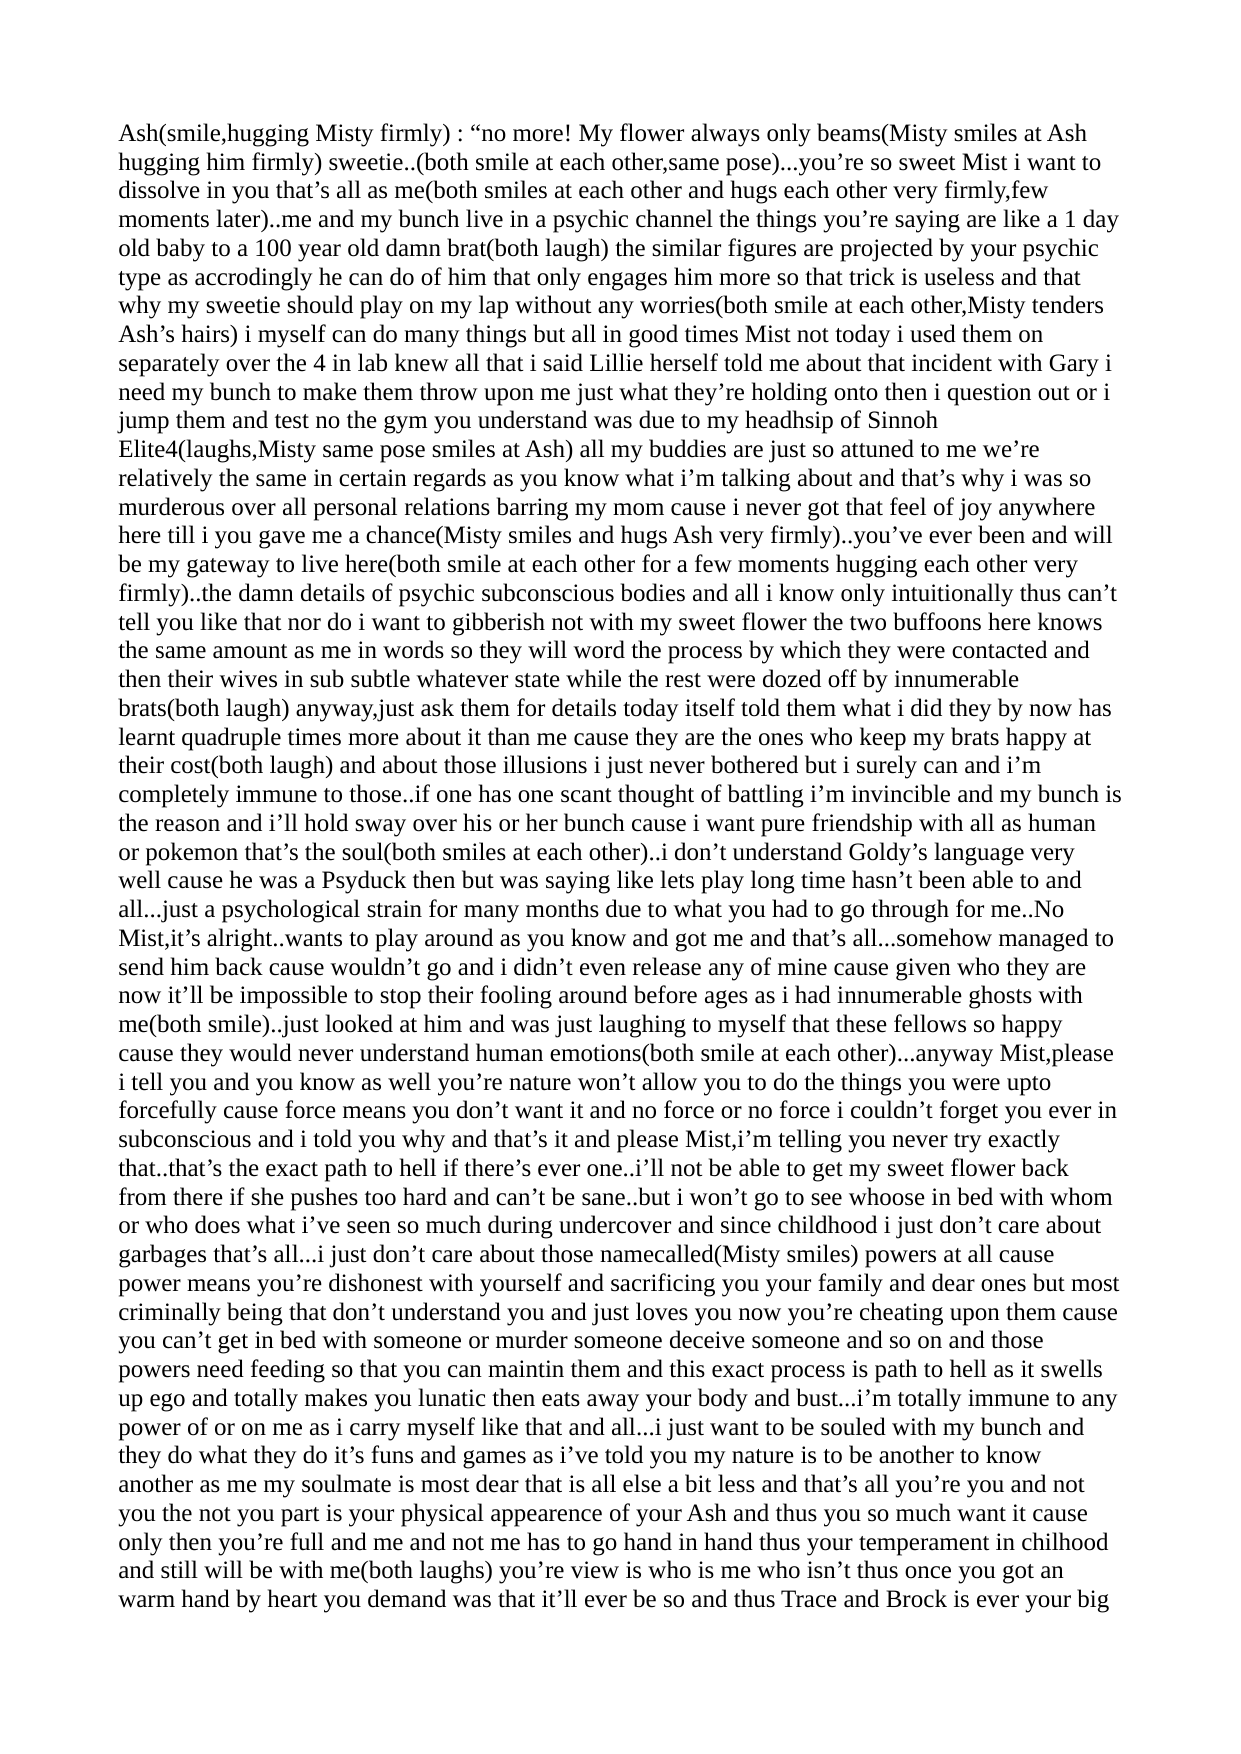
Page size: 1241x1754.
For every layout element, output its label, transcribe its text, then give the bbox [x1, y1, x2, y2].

text Ash(smile,hugging Misty firmly) : “no more! My flower always only beams(Misty smiles at Ash hugging him firmly) sweetie..(both smile at each other,same pose)...you’re so sweet Mist i want to dissolve in you that’s all as me(both smiles at each other and hugs each other very firmly,few moments later)..me and my bunch live in a psychic channel the things you’re saying are like a 1 day old baby to a 100 year old damn brat(both laugh) the similar figures are projected by your psychic type as accrodingly he can do of him that only engages him more so that trick is useless and that why my sweetie should play on my lap without any worries(both smile at each other,Misty tenders Ash’s hairs) i myself can do many things but all in good times Mist not today i used them on separately over the 4 in lab knew all that i said Lillie herself told me about that incident with Gary i need my bunch to make them throw upon me just what they’re holding onto then i question out or i jump them and test no the gym you understand was due to my headhsip of Sinnoh Elite4(laughs,Misty same pose smiles at Ash) all my buddies are just so attuned to me we’re relatively the same in certain regards as you know what i’m talking about and that’s why i was so murderous over all personal relations barring my mom cause i never got that feel of joy anywhere here till i you gave me a chance(Misty smiles and hugs Ash very firmly)..you’ve ever been and will be my gateway to live here(both smile at each other for a few moments hugging each other very firmly)..the damn details of psychic subconscious bodies and all i know only intuitionally thus can’t tell you like that nor do i want to gibberish not with my sweet flower the two buffoons here knows the same amount as me in words so they will word the process by which they were contacted and then their wives in sub subtle whatever state while the rest were dozed off by innumerable brats(both laugh) anyway,just ask them for details today itself told them what i did they by now has learnt quadruple times more about it than me cause they are the ones who keep my brats happy at their cost(both laugh) and about those illusions i just never bothered but i surely can and i’m completely immune to those..if one has one scant thought of battling i’m invincible and my bunch is the reason and i’ll hold sway over his or her bunch cause i want pure friendship with all as human or pokemon that’s the soul(both smiles at each other)..i don’t understand Goldy’s language very well cause he was a Psyduck then but was saying like lets play long time hasn’t been able to and all...just a psychological strain for many months due to what you had to go through for me..No Mist,it’s alright..wants to play around as you know and got me and that’s all...somehow managed to send him back cause wouldn’t go and i didn’t even release any of mine cause given who they are now it’ll be impossible to stop their fooling around before ages as i had innumerable ghosts with me(both smile)..just looked at him and was just laughing to myself that these fellows so happy cause they would never understand human emotions(both smile at each other)...anyway Mist,please i tell you and you know as well you’re nature won’t allow you to do the things you were upto forcefully cause force means you don’t want it and no force or no force i couldn’t forget you ever in subconscious and i told you why and that’s it and please Mist,i’m telling you never try exactly that..that’s the exact path to hell if there’s ever one..i’ll not be able to get my sweet flower back from there if she pushes too hard and can’t be sane..but i won’t go to see whoose in bed with whom or who does what i’ve seen so much during undercover and since childhood i just don’t care about garbages that’s all...i just don’t care about those namecalled(Misty smiles) powers at all cause power means you’re dishonest with yourself and sacrificing you your family and dear ones but most criminally being that don’t understand you and just loves you now you’re cheating upon them cause you can’t get in bed with someone or murder someone deceive someone and so on and those powers need feeding so that you can maintin them and this exact process is path to hell as it swells up ego and totally makes you lunatic then eats away your body and bust...i’m totally immune to any power of or on me as i carry myself like that and all...i just want to be souled with my bunch and they do what they do it’s funs and games as i’ve told you my nature is to be another to know another as me my soulmate is most dear that is all else a bit less and that’s all you’re you and not you the not you part is your physical appearence of your Ash and thus you so much want it cause only then you’re full and me and not me has to go hand in hand thus your temperament in chilhood and still will be with me(both laughs) you’re view is who is me who isn’t thus once you got an warm hand by heart you demand was that it’ll ever be so and thus Trace and Brock is ever your big [118, 118, 1122, 1613]
